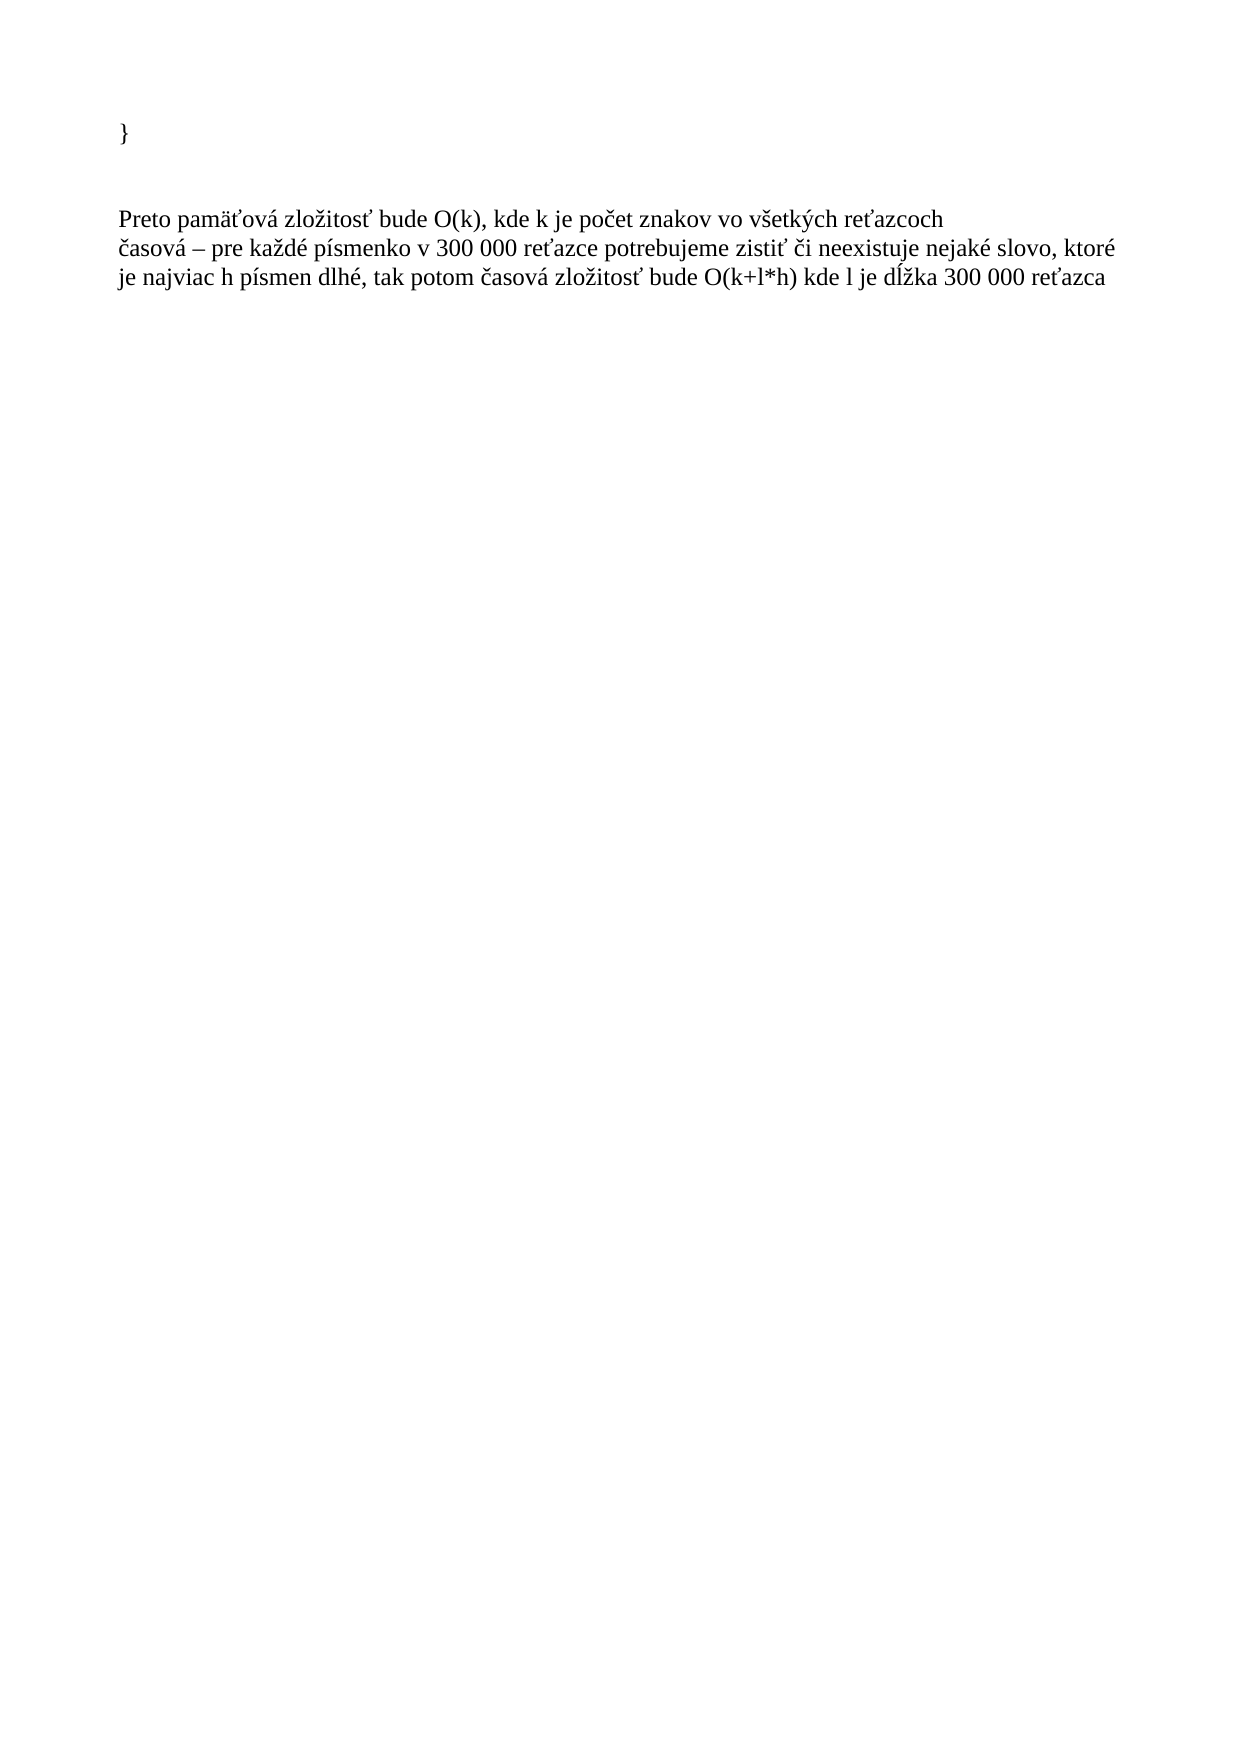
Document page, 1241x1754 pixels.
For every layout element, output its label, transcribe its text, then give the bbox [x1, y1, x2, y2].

text } [118, 118, 1122, 147]
text časová – pre každé písmenko v 300 000 reťazce potrebujeme zistiť či neexistuje nejaké slovo, ktoré je najviac h písmen dlhé, tak potom časová zložitosť bude O(k+l*h) kde l je dĺžka 300 000 reťazca [118, 233, 1122, 291]
text Preto pamäťová zložitosť bude O(k), kde k je počet znakov vo všetkých reťazcoch [118, 204, 1122, 233]
